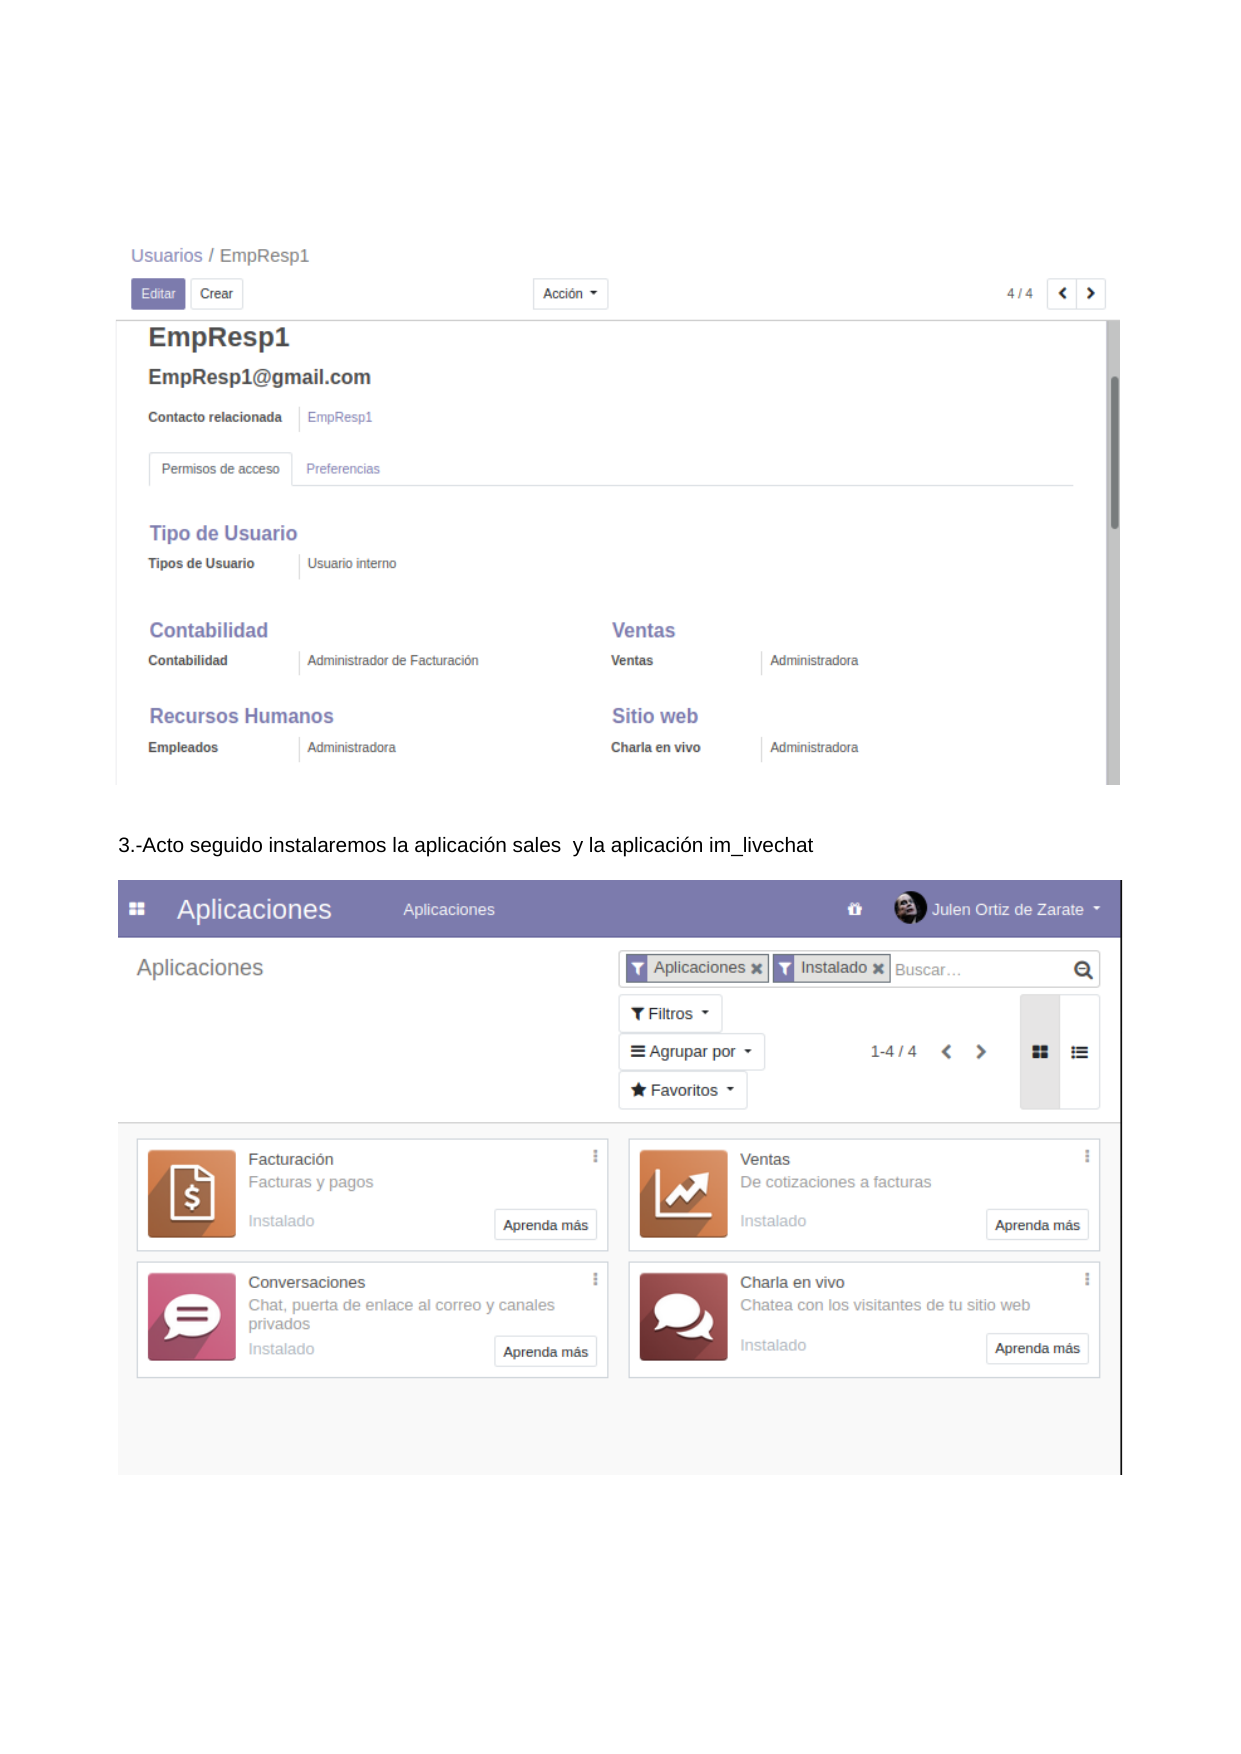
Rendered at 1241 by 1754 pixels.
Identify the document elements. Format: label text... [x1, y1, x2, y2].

picture [115, 238, 1120, 785]
picture [118, 880, 1123, 1475]
text 3.-Acto seguido instalaremos la aplicación sales y la aplicación im_livechat [118, 833, 1122, 857]
